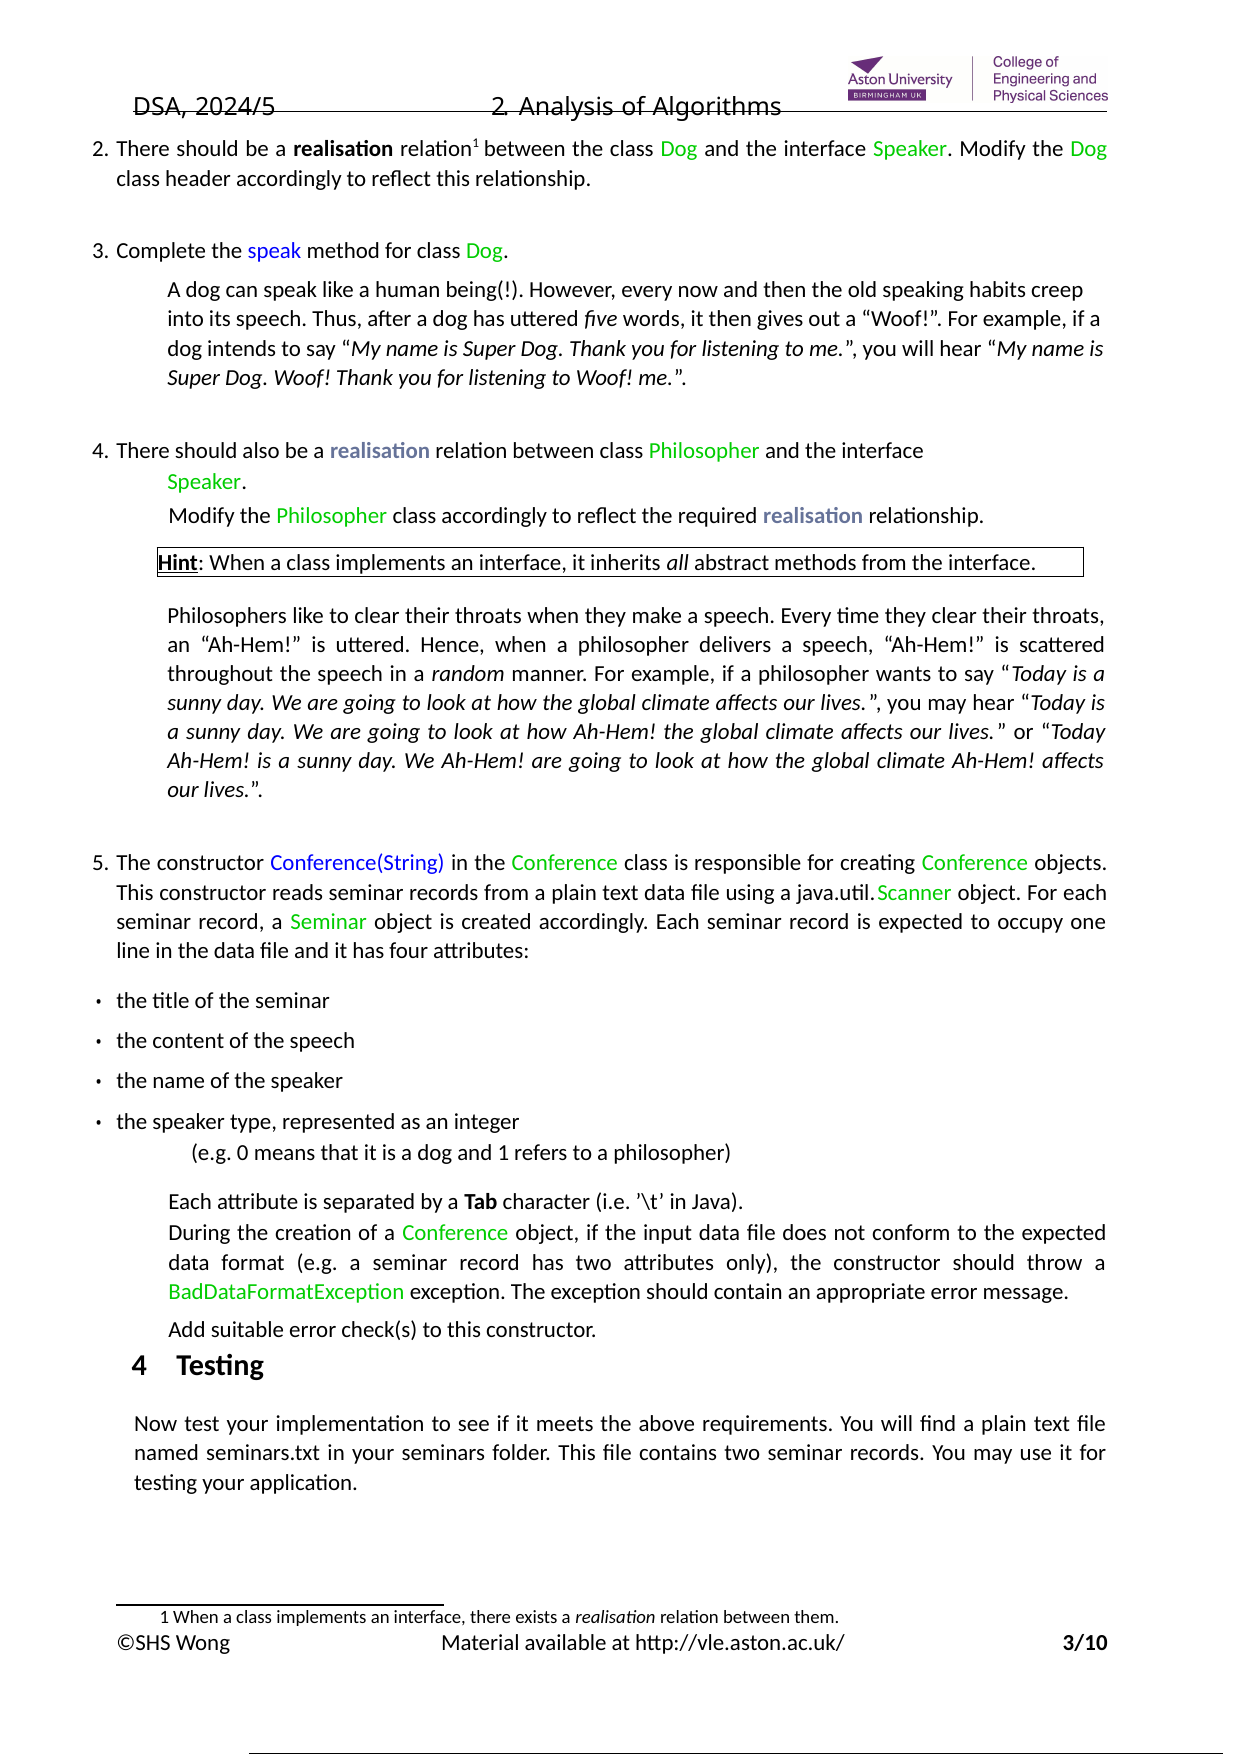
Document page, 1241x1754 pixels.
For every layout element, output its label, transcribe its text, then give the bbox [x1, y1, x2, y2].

text Add suitable error check(s) to this constructor. [168, 1315, 1107, 1343]
list There should also be a realisation relation between class Philosopher and the interface [92, 437, 1107, 465]
text Modify the Philosopher class accordingly to reflect the required realisation relationship. [168, 501, 1107, 529]
text Now test your implementation to see if it meets the above requirements. You will find a plain text file named seminars.txt in your seminars folder. This file contains two seminar records. You may use it for testing your application. [134, 1409, 1107, 1496]
text (e.g. 0 means that it is a dog and 1 refers to a philosopher) [191, 1138, 1107, 1166]
subtitle Testing [131, 1346, 1107, 1383]
text Each attribute is separated by a Tab character (i.e. ’\t’ in Java). [168, 1187, 1107, 1216]
list the title of the seminar [93, 986, 1107, 1014]
text A dog can speak like a human being(!). However, every now and then the old speaking habits creep into its speech. Thus, after a dog has uttered five words, it then gives out a “Woof!”. For example, if a dog intends to say “My name is Super Dog. Thank you for listening to me.”, you will hear “My name is Super Dog. Woof! Thank you for listening to Woof! me.”. [167, 275, 1107, 391]
list When a class implements an interface, there exists a realisation relation between them. [159, 1606, 1107, 1628]
text During the creation of a Conference object, if the input data file does not conform to the expected data format (e.g. a seminar record has two attributes only), the constructor should throw a BadDataFormatException exception. The exception should contain an appropriate error message. [168, 1218, 1107, 1305]
list the speaker type, represented as an integer [93, 1107, 1107, 1135]
list the content of the speech [93, 1026, 1107, 1054]
list The constructor Conference(String) in the Conference class is responsible for creating Conference objects. This constructor reads seminar records from a plain text data file using a java.util.Scanner object. For each seminar record, a Seminar object is created accordingly. Each seminar record is expected to occupy one line in the data file and it has four attributes: [92, 848, 1107, 964]
text Speaker. [167, 467, 1107, 496]
text Hint: When a class implements an interface, it inherits all abstract methods from the interface. [158, 548, 1083, 576]
list There should be a realisation relation between the class Dog and the interface Speaker. Modify the Dog class header accordingly to reflect this relationship. [92, 134, 1107, 192]
list the name of the speaker [93, 1066, 1107, 1094]
text Philosophers like to clear their throats when they make a speech. Every time they clear their throats, an “Ah-Hem!” is uttered. Hence, when a philosopher delivers a speech, “Ah-Hem!” is scattered throughout the speech in a random manner. For example, if a philosopher wants to say “Today is a sunny day. We are going to look at how the global climate affects our lives.”, you may hear “Today is a sunny day. We are going to look at how Ah-Hem! the global climate affects our lives.” or “Today Ah-Hem! is a sunny day. We Ah-Hem! are going to look at how the global climate Ah-Hem! affects our lives.”. [167, 602, 1107, 803]
list Complete the speak method for class Dog. [92, 236, 1107, 264]
